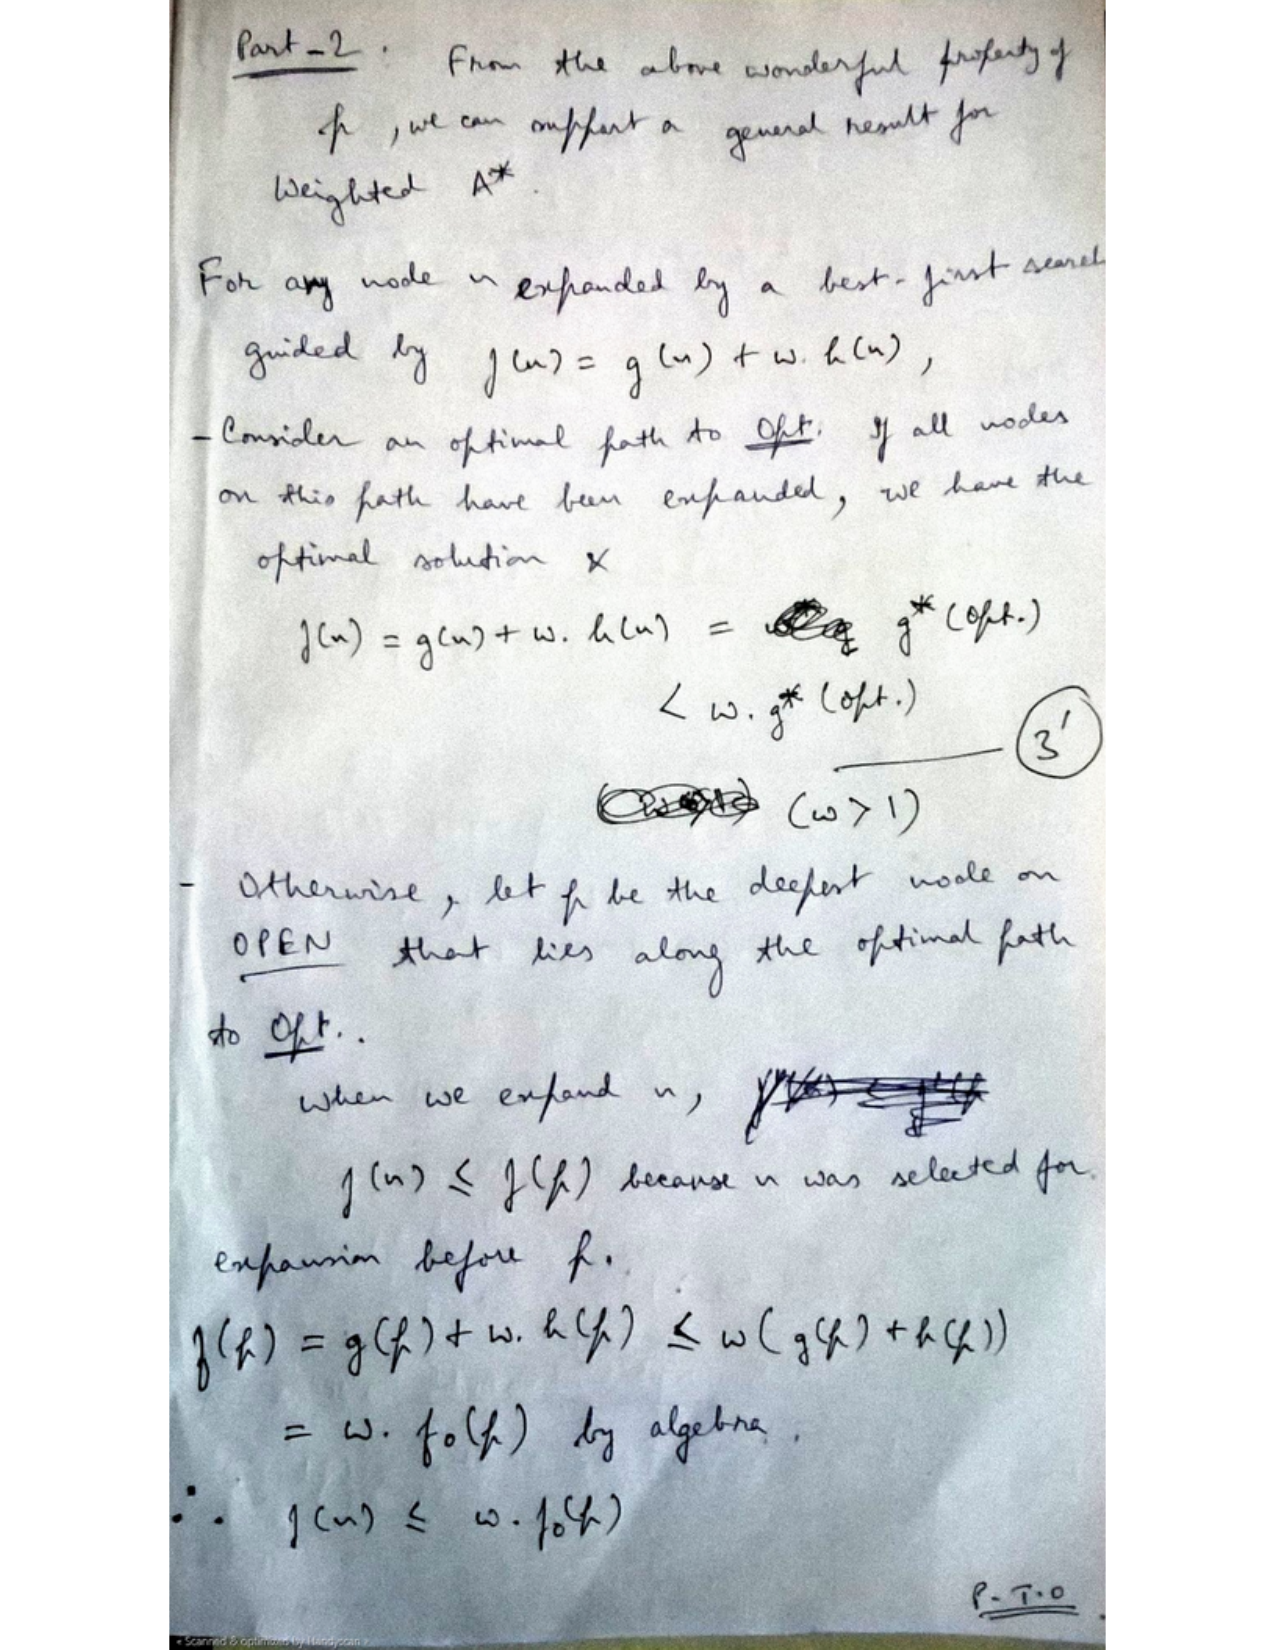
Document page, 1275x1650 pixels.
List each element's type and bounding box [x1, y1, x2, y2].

picture [169, 0, 1106, 1650]
